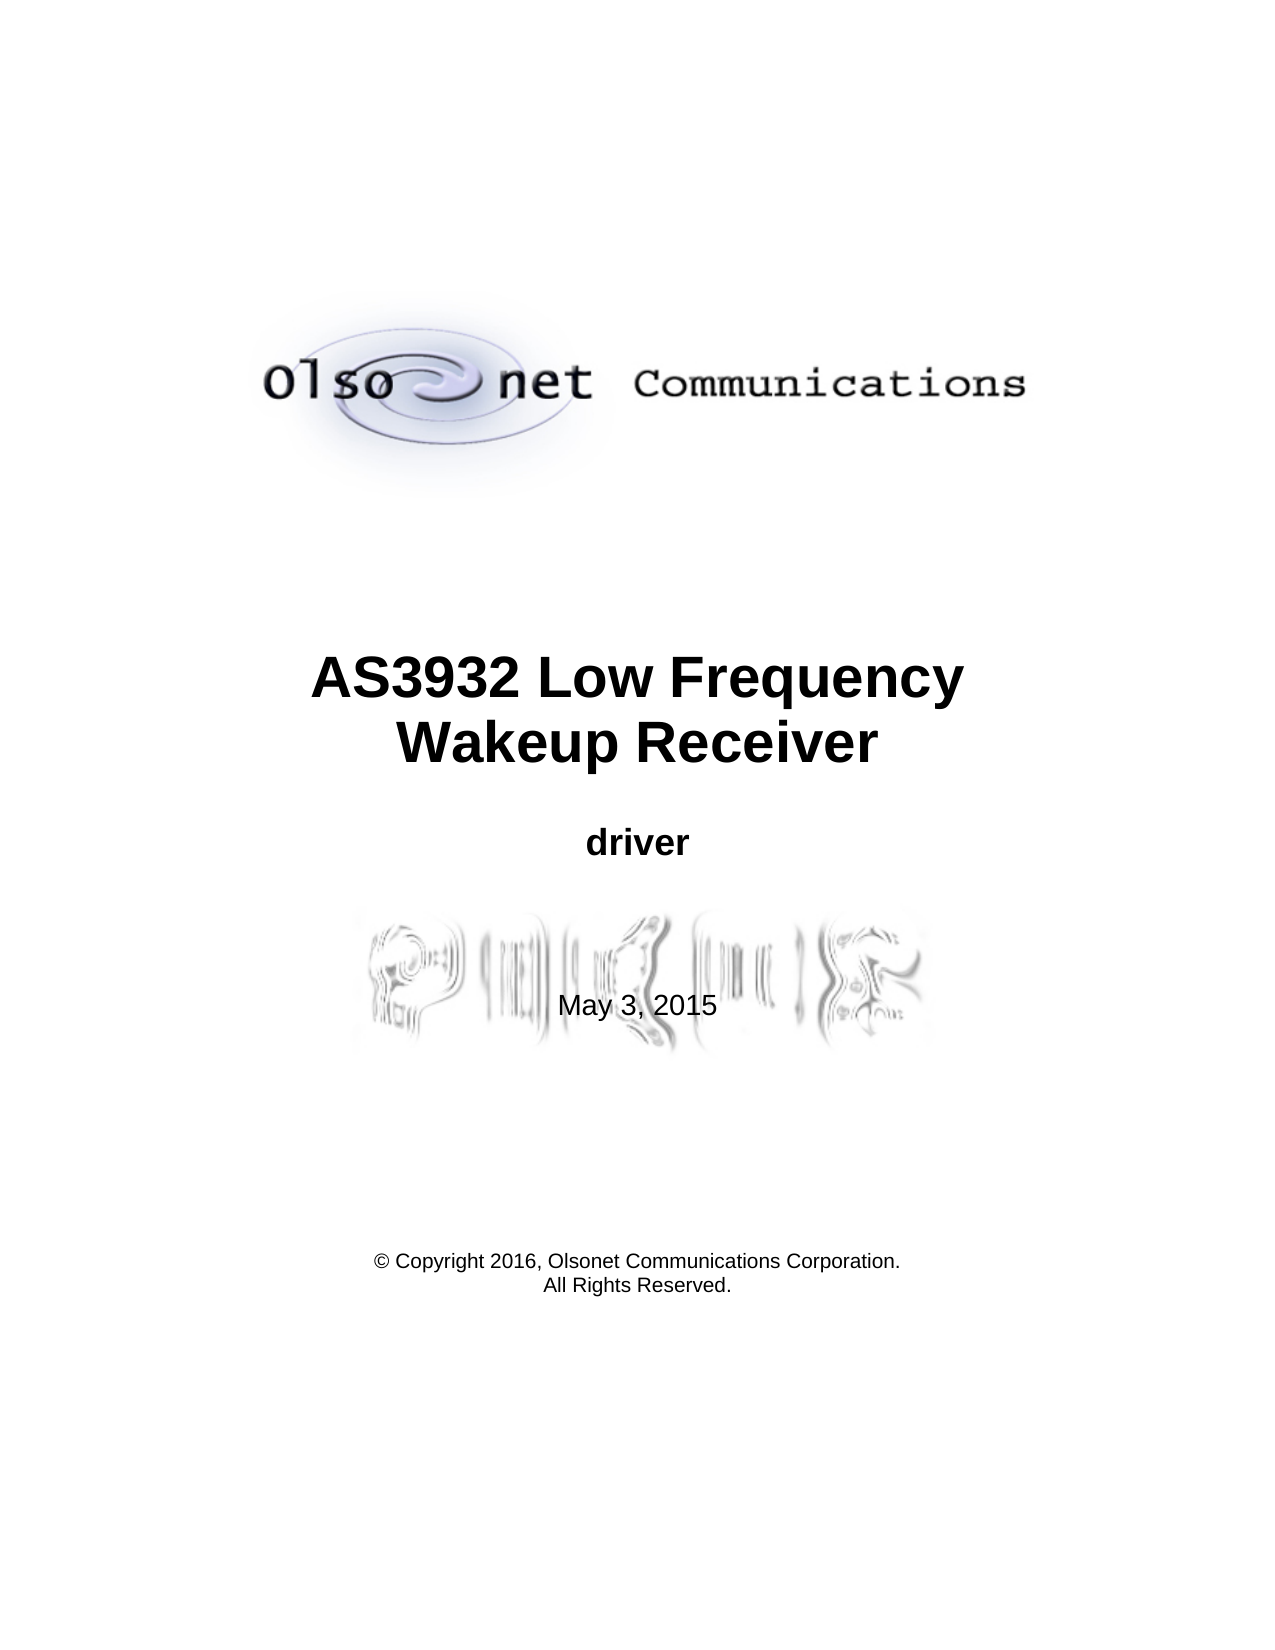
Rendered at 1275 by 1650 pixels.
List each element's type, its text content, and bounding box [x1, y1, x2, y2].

subtitle AS3932 Low Frequency Wakeup Receiver [210, 645, 1065, 775]
picture [241, 291, 1034, 498]
text © Copyright 2016, Olsonet Communications Corporation. [210, 1250, 1065, 1273]
text All Rights Reserved. [210, 1273, 1065, 1296]
text May 3, 2015 [955, 989, 1065, 1022]
text May 3, 2015 [210, 989, 330, 1022]
subtitle driver [210, 822, 1065, 864]
picture [331, 887, 954, 1119]
